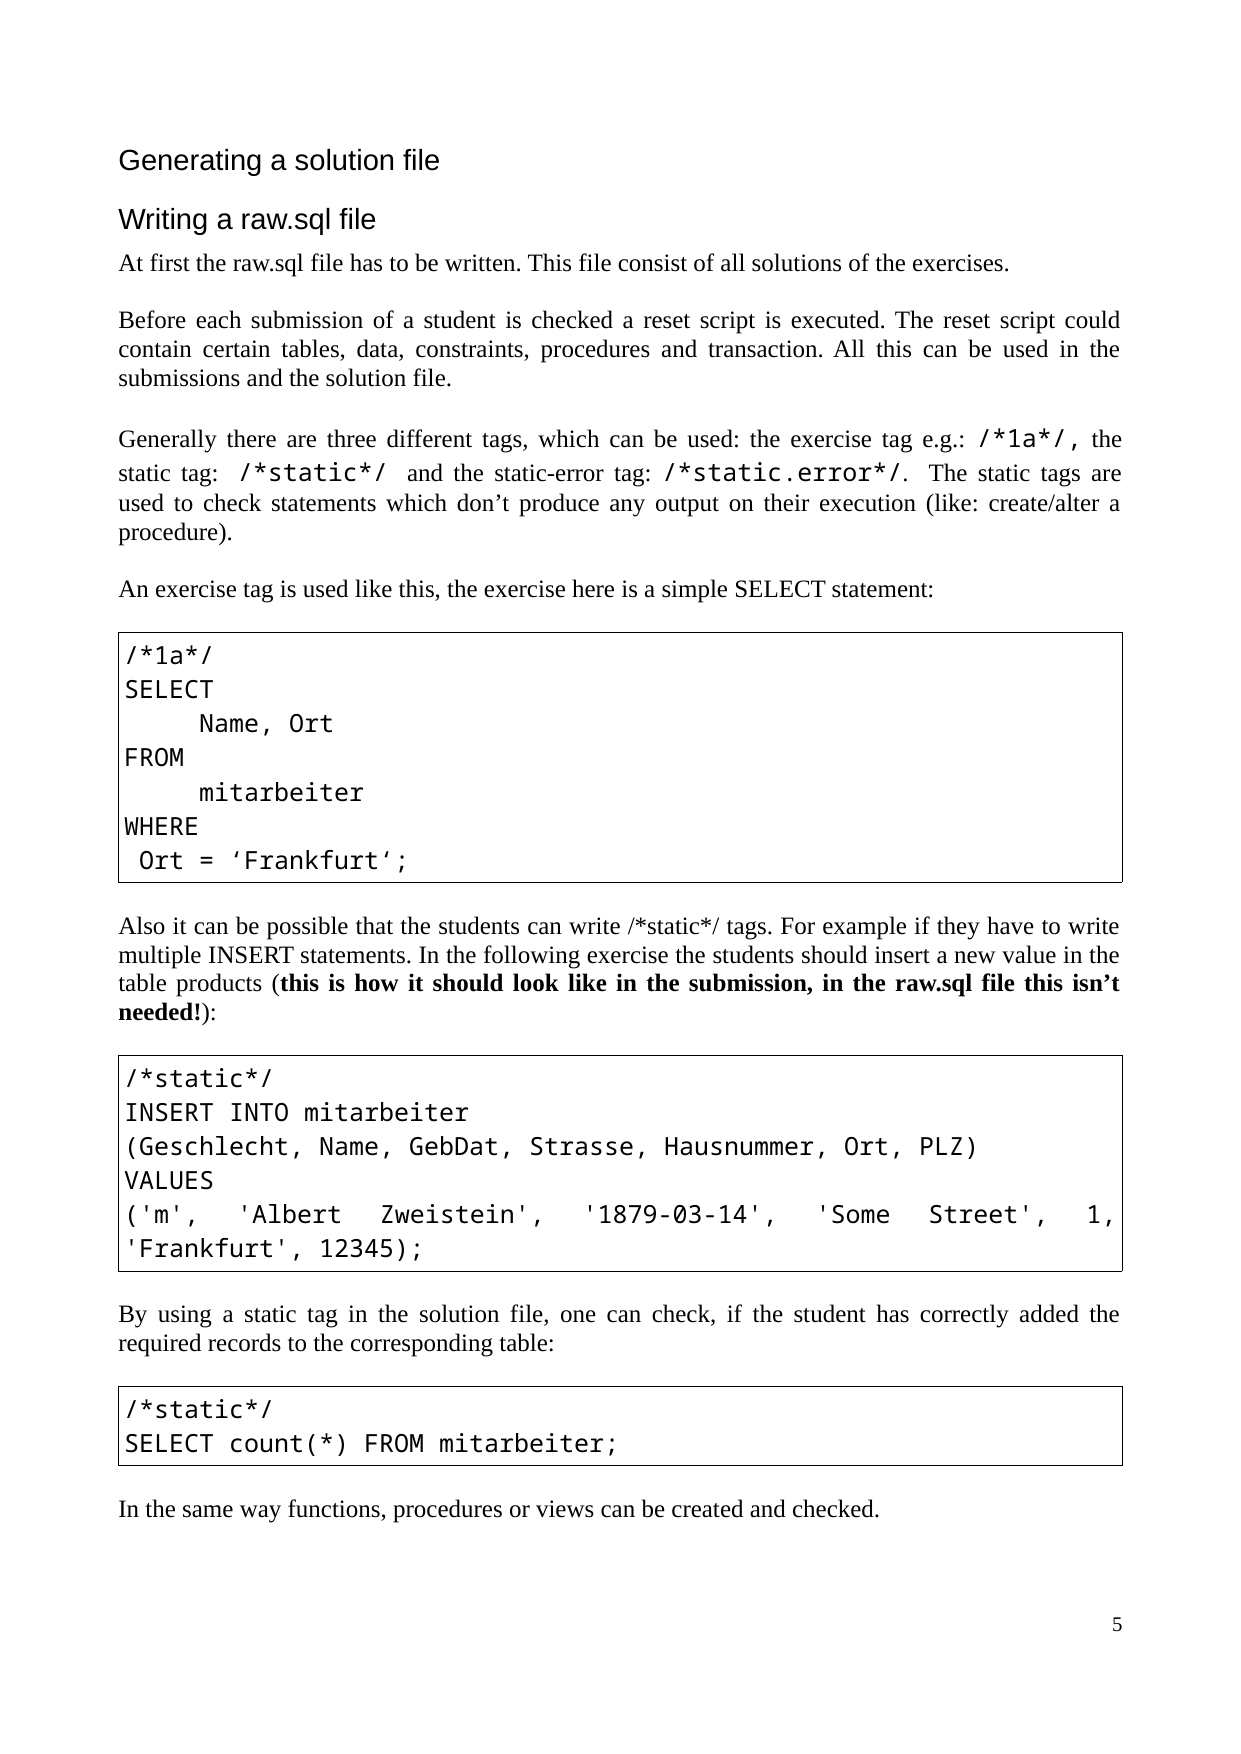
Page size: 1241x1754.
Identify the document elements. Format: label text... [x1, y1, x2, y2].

table_header /*static*/ SELECT count(*) FROM mitarbeiter; [119, 1387, 1122, 1465]
text Generally there are three different tags, which can be used: the exercise tag e.g.: /*1a*/, the static tag: /*static*/ and the static-error tag: /*static.error*/. The static tags are used to check statements which don’t produce any output on their execution (like: create/alter a procedure). [118, 420, 1122, 546]
text Before each submission of a student is checked a reset script is executed. The reset script could contain certain tables, data, constraints, procedures and transaction. All this can be used in the submissions and the solution file. [118, 305, 1122, 391]
table_header /*1a*/ SELECT Name, Ort FROM mitarbeiter WHERE Ort = ‘Frankfurt‘; [119, 633, 1122, 882]
text At first the raw.sql file has to be written. This file consist of all solutions of the exercises. [118, 248, 1122, 276]
table_header /*static*/ INSERT INTO mitarbeiter (Geschlecht, Name, GebDat, Strasse, Hausnummer, Ort, PLZ) VALUES ('m', 'Albert Zweistein', '1879-03-14', 'Some Street', 1, 'Frankfurt', 12345); [119, 1056, 1122, 1271]
subtitle Generating a solution file [118, 143, 1122, 177]
text By using a static tag in the solution file, one can check, if the student has correctly added the required records to the corresponding table: [118, 1299, 1122, 1357]
text Also it can be possible that the students can write /*static*/ tags. For example if they have to write multiple INSERT statements. In the following exercise the students should insert a new value in the table products (this is how it should look like in the submission, in the raw.sql file this isn’t needed!): [118, 911, 1122, 1026]
text An exercise tag is used like this, the exercise here is a simple SELECT statement: [118, 574, 1122, 603]
subtitle Writing a raw.sql file [118, 202, 1122, 235]
text In the same way functions, procedures or views can be created and checked. [118, 1494, 1122, 1523]
